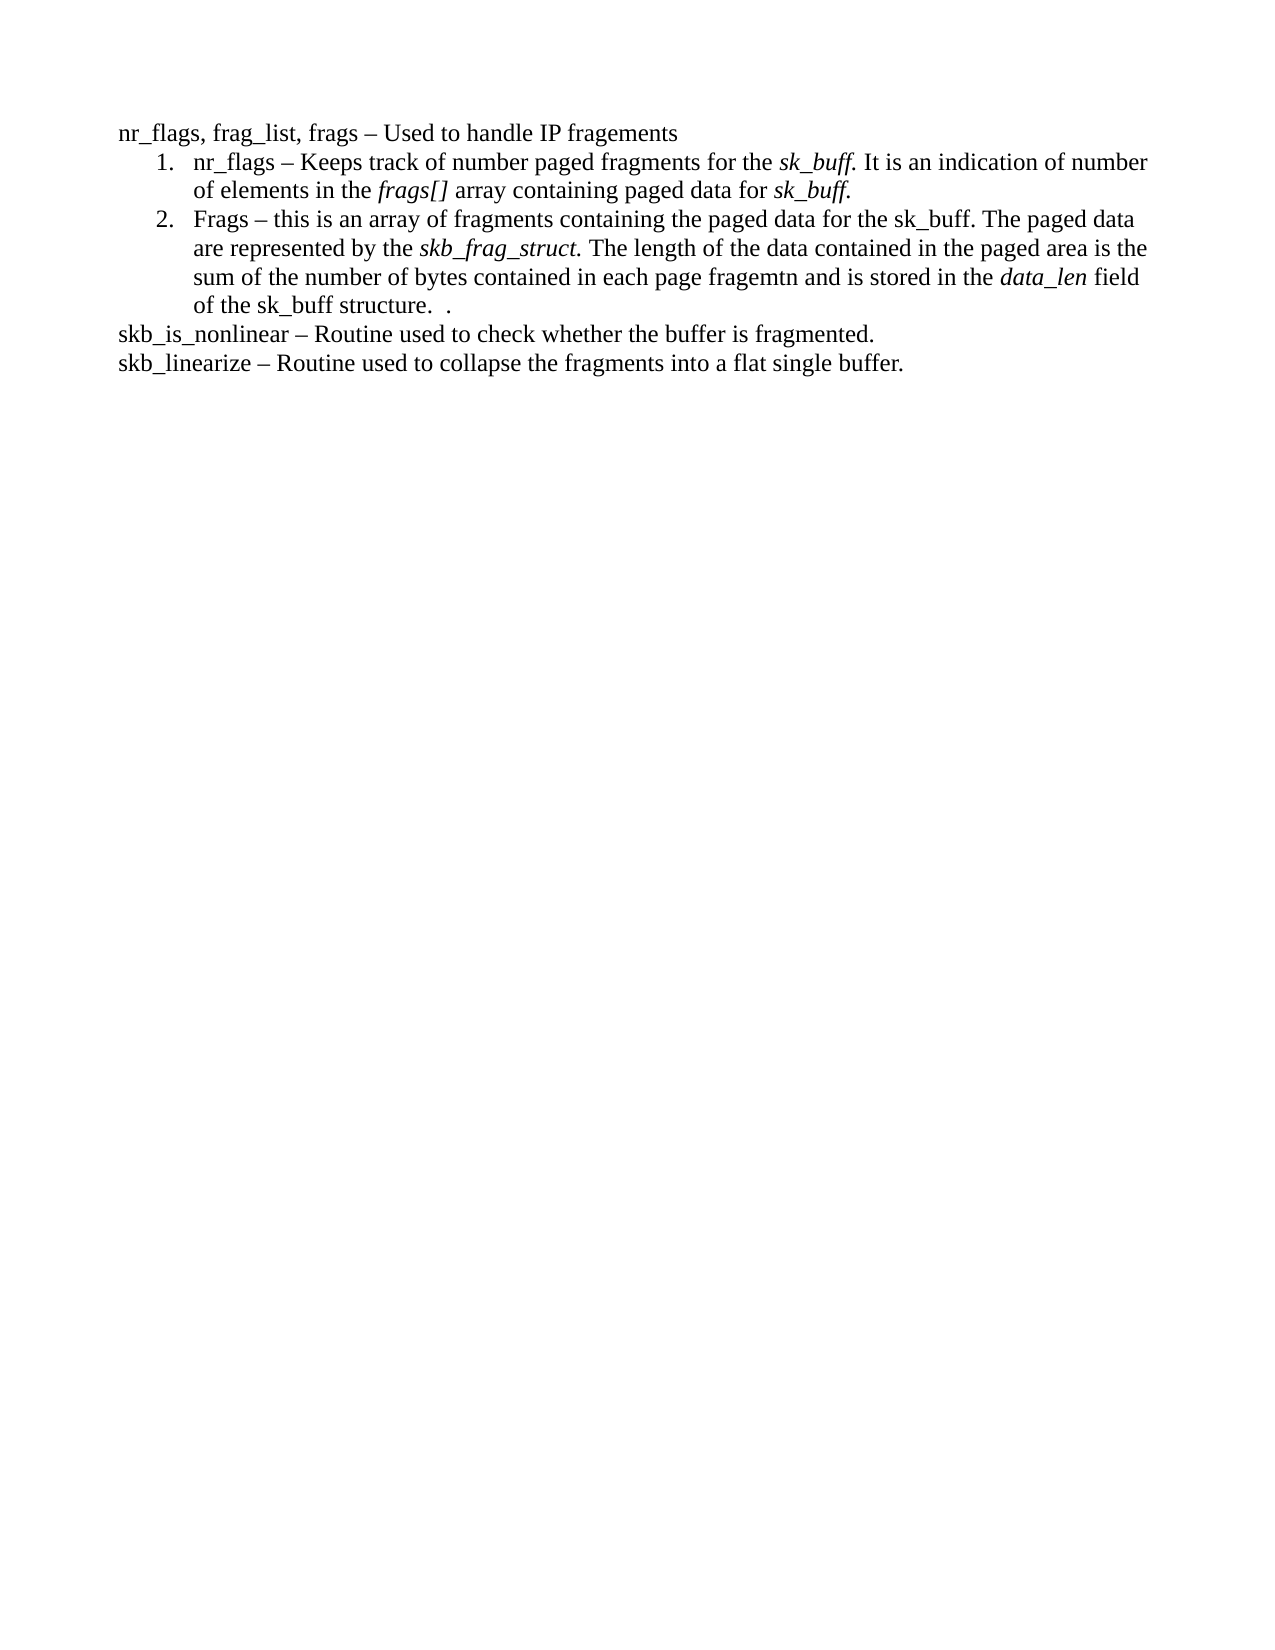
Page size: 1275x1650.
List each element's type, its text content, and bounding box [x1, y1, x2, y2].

list nr_flags – Keeps track of number paged fragments for the sk_buff. It is an indication of number of elements in the frags[] array containing paged data for sk_buff. [156, 147, 1157, 204]
text skb_linearize – Routine used to collapse the fragments into a flat single buffer. [118, 348, 1157, 377]
text skb_is_nonlinear – Routine used to check whether the buffer is fragmented. [118, 319, 1157, 348]
list Frags – this is an array of fragments containing the paged data for the sk_buff. The paged data are represented by the skb_frag_struct. The length of the data contained in the paged area is the sum of the number of bytes contained in each page fragemtn and is stored in the data_len field of the sk_buff structure. . [156, 204, 1157, 319]
text nr_flags, frag_list, frags – Used to handle IP fragements [118, 118, 1157, 147]
